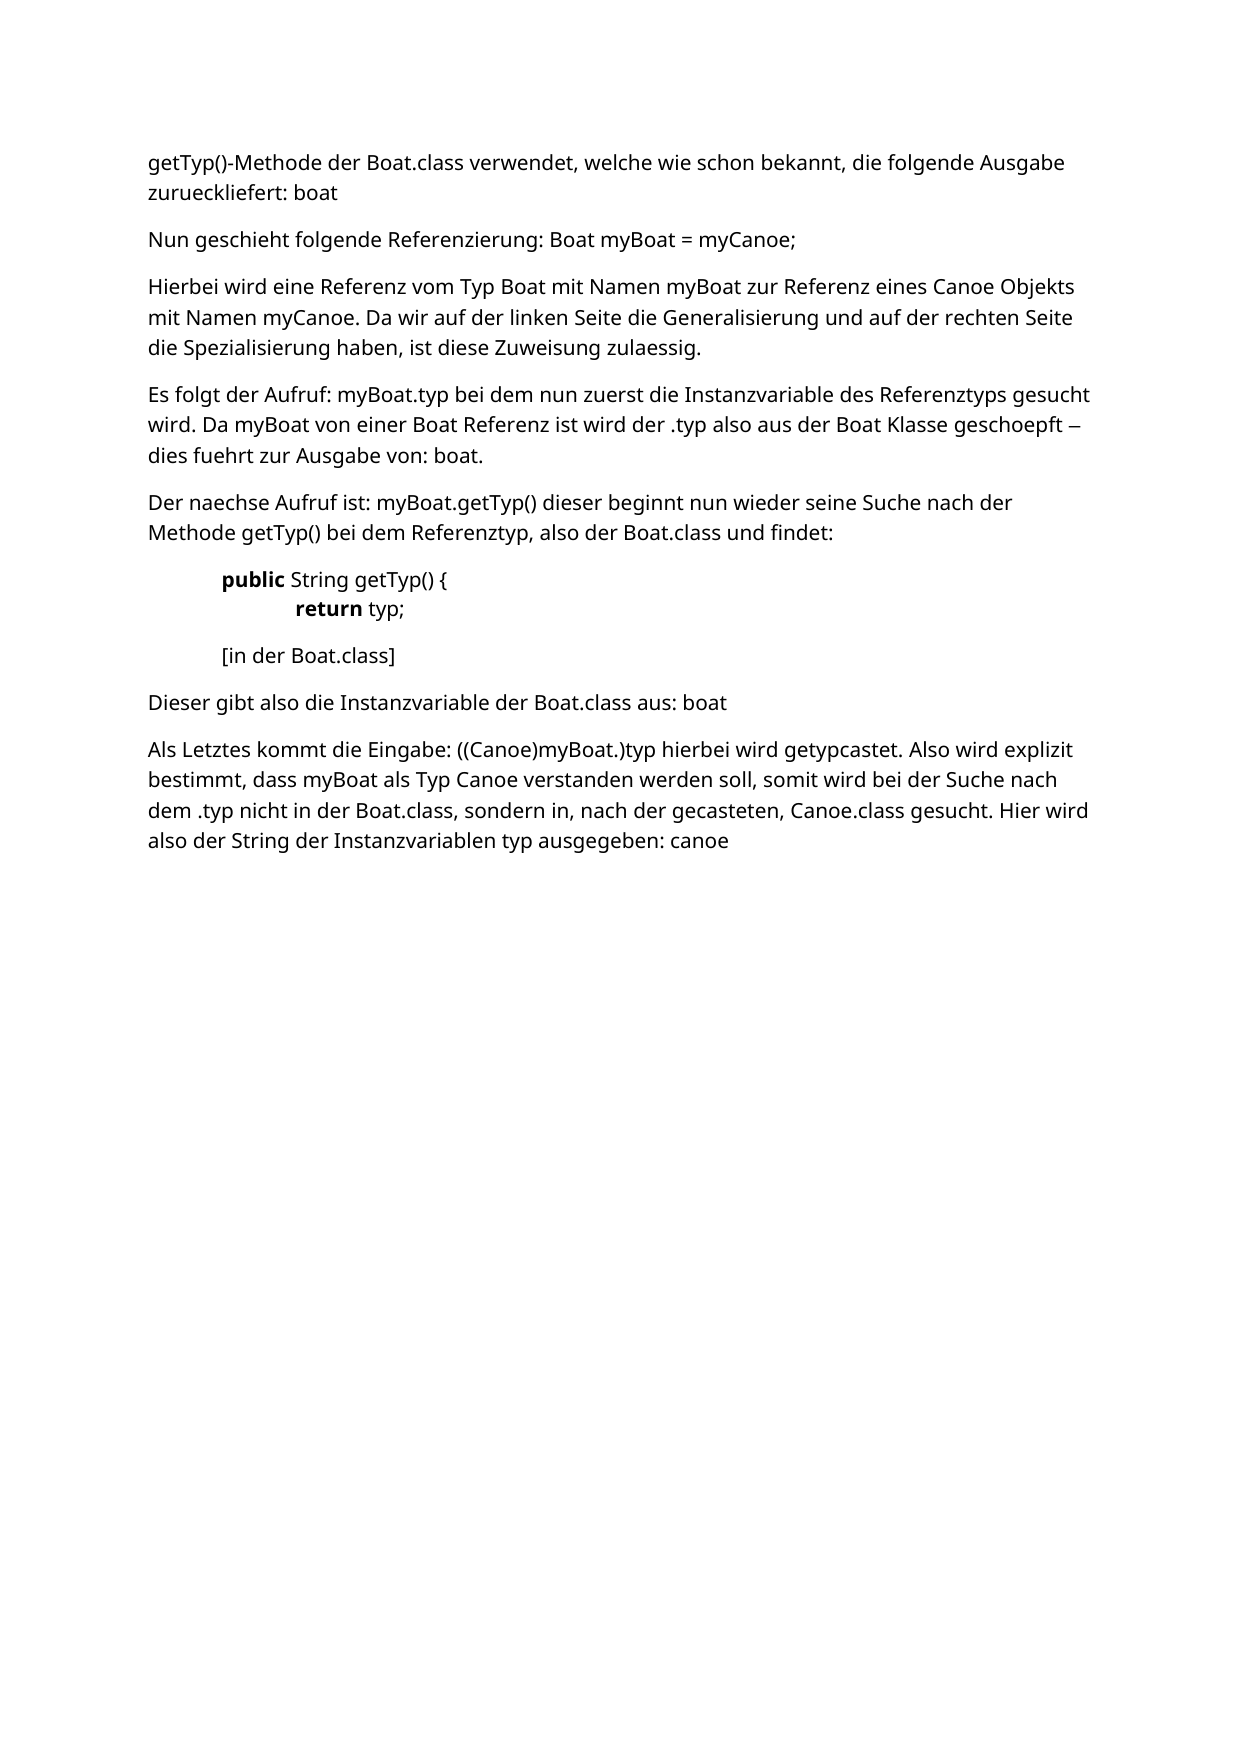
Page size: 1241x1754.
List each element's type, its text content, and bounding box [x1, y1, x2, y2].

text Der naechse Aufruf ist: myBoat.getTyp() dieser beginnt nun wieder seine Suche nach der Methode getTyp() bei dem Referenztyp, also der Boat.class und findet: [148, 488, 1093, 547]
text [in der Boat.class] [148, 641, 1093, 669]
text Hierbei wird eine Referenz vom Typ Boat mit Namen myBoat zur Referenz eines Canoe Objekts mit Namen myCanoe. Da wir auf der linken Seite die Generalisierung und auf der rechten Seite die Spezialisierung haben, ist diese Zuweisung zulaessig. [148, 272, 1093, 361]
text Dieser gibt also die Instanzvariable der Boat.class aus: boat [148, 688, 1093, 717]
text public String getTyp() { [148, 566, 1093, 594]
text Es folgt der Aufruf: myBoat.typ bei dem nun zuerst die Instanzvariable des Referenztyps gesucht wird. Da myBoat von einer Boat Referenz ist wird der .typ also aus der Boat Klasse geschoepft – dies fuehrt zur Ausgabe von: boat. [148, 380, 1093, 469]
text return typ; [148, 594, 1093, 622]
text Nun geschieht folgende Referenzierung: Boat myBoat = myCanoe; [148, 225, 1093, 253]
text Als Letztes kommt die Eingabe: ((Canoe)myBoat.)typ hierbei wird getypcastet. Also wird explizit bestimmt, dass myBoat als Typ Canoe verstanden werden soll, somit wird bei der Suche nach dem .typ nicht in der Boat.class, sondern in, nach der gecasteten, Canoe.class gesucht. Hier wird also der String der Instanzvariablen typ ausgegeben: canoe [148, 735, 1093, 855]
text getTyp()-Methode der Boat.class verwendet, welche wie schon bekannt, die folgende Ausgabe zurueckliefert: boat [148, 148, 1093, 206]
